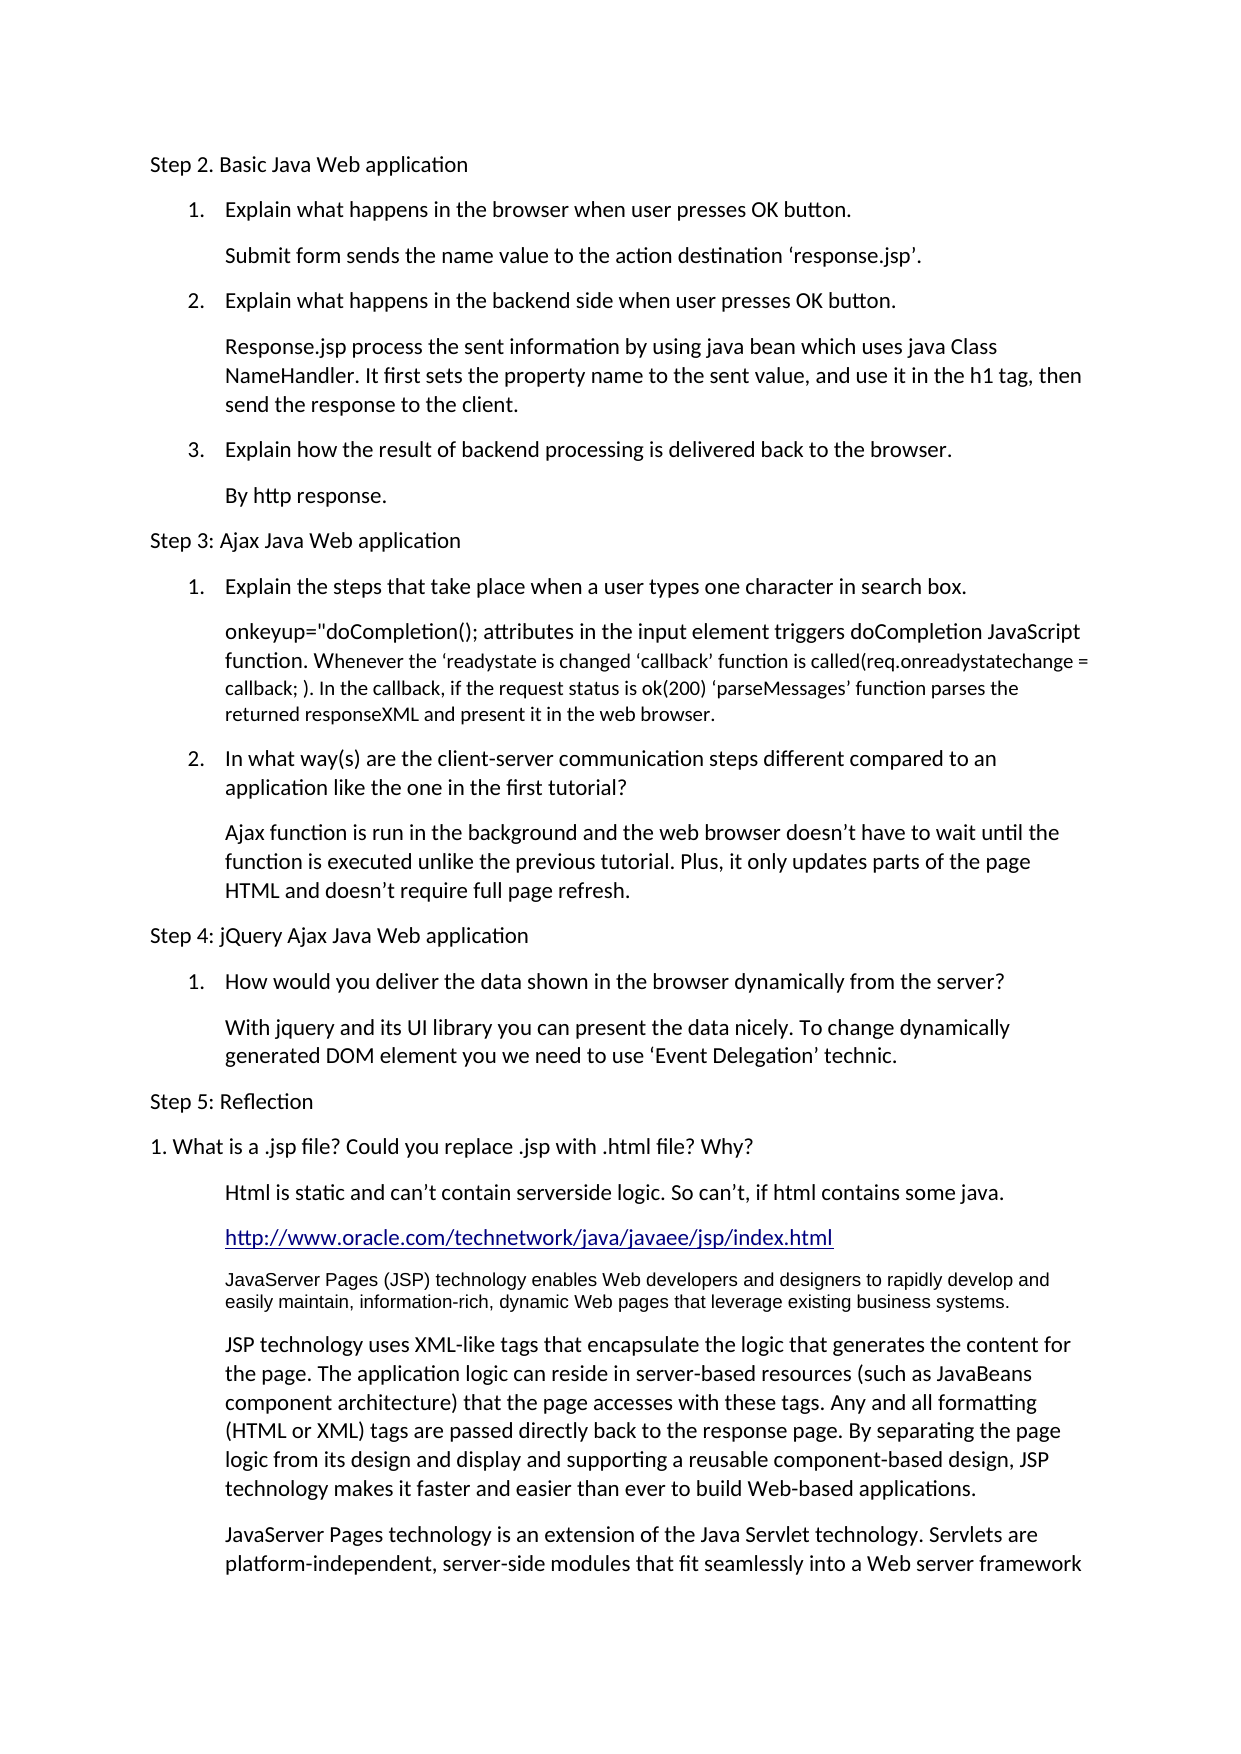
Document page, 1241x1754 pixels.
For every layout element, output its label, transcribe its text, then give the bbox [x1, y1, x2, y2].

list Explain how the result of backend processing is delivered back to the browser. [187, 435, 1090, 463]
text Step 2. Basic Java Web application [150, 150, 1090, 178]
list onkeyup="doCompletion(); attributes in the input element triggers doCompletion JavaScript function. Whenever the ‘readystate is changed ‘callback’ function is called(req.onreadystatechange = callback; ). In the callback, if the request status is ok(200) ‘parseMessages’ function parses the returned responseXML and present it in the web browser. [225, 617, 1090, 727]
text Step 3: Ajax Java Web application [150, 526, 1090, 554]
list Ajax function is run in the background and the web browser doesn’t have to wait until the function is executed unlike the previous tutorial. Plus, it only updates parts of the page HTML and doesn’t require full page refresh. [225, 818, 1090, 904]
list By http response. [225, 481, 1090, 509]
text Step 5: Reflection [150, 1087, 1090, 1115]
list Submit form sends the name value to the action destination ‘response.jsp’. [225, 241, 1090, 269]
text JavaServer Pages technology is an extension of the Java Servlet technology. Servlets are platform-independent, server-side modules that fit seamlessly into a Web server framework [225, 1520, 1090, 1577]
list Response.jsp process the sent information by using java bean which uses java Class NameHandler. It first sets the property name to the sent value, and use it in the h1 tag, then send the response to the client. [225, 332, 1090, 418]
list Explain what happens in the backend side when user presses OK button. [187, 287, 1090, 314]
text JavaServer Pages (JSP) technology enables Web developers and designers to rapidly develop and easily maintain, information-rich, dynamic Web pages that leverage existing business systems. [225, 1269, 1090, 1313]
text http://www.oracle.com/technetwork/java/javaee/jsp/index.html [150, 1223, 1090, 1252]
list Explain the steps that take place when a user types one character in search box. [187, 572, 1090, 600]
text JSP technology uses XML-like tags that encapsulate the logic that generates the content for the page. The application logic can reside in server-based resources (such as JavaBeans component architecture) that the page accesses with these tags. Any and all formatting (HTML or XML) tags are passed directly back to the response page. By separating the page logic from its design and display and supporting a reusable component-based design, JSP technology makes it faster and easier than ever to build Web-based applications. [225, 1330, 1090, 1502]
text Html is static and can’t contain serverside logic. So can’t, if html contains some java. [150, 1178, 1090, 1206]
text 1. What is a .jsp file? Could you replace .jsp with .html file? Why? [150, 1132, 1090, 1161]
list Explain what happens in the browser when user presses OK button. [187, 196, 1090, 223]
list With jquery and its UI library you can present the data nicely. To change dynamically generated DOM element you we need to use ‘Event Delegation’ technic. [225, 1013, 1090, 1069]
text Step 4: jQuery Ajax Java Web application [150, 922, 1090, 949]
list In what way(s) are the client-server communication steps different compared to an application like the one in the first tutorial? [187, 744, 1090, 801]
list How would you deliver the data shown in the browser dynamically from the server? [187, 967, 1090, 995]
